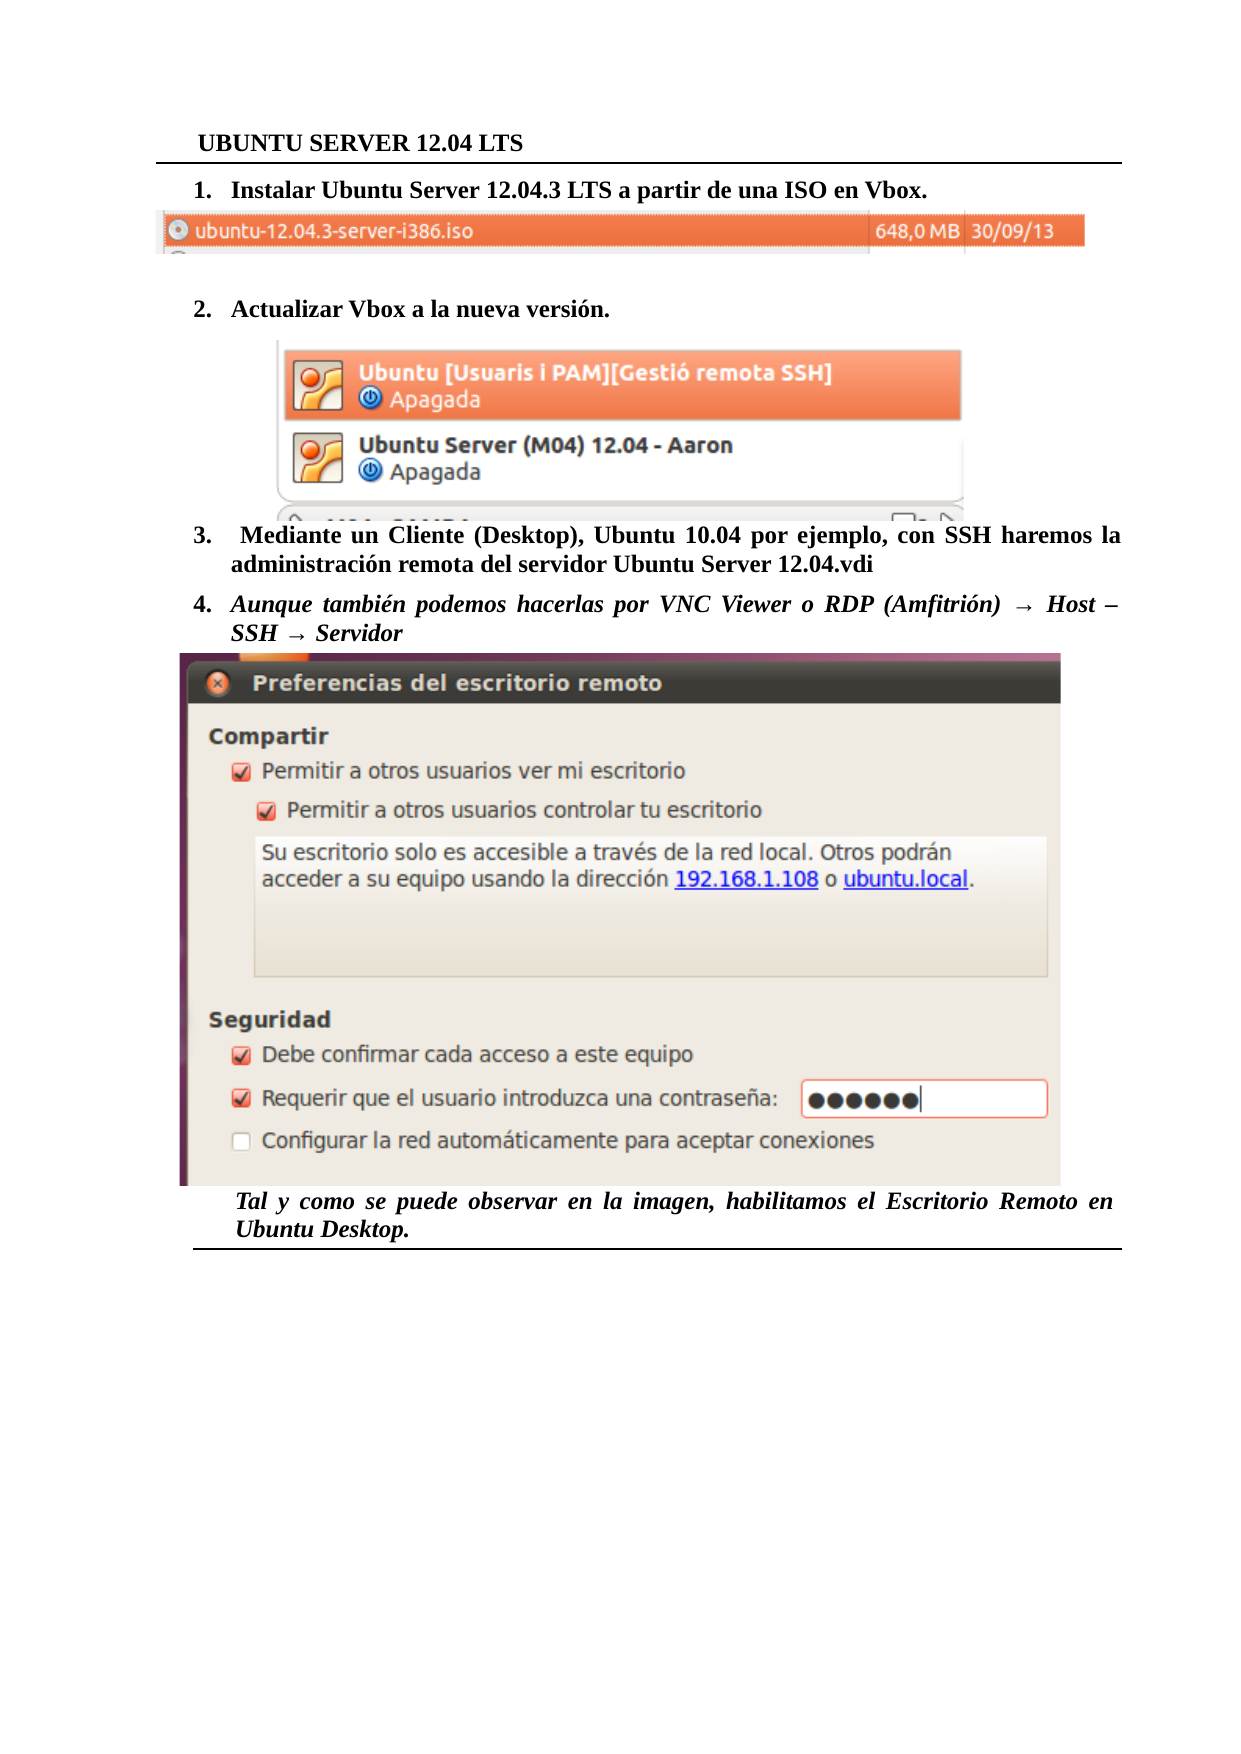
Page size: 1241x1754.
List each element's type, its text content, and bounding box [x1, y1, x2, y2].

list Actualizar Vbox a la nueva versión. [193, 294, 1122, 322]
picture [179, 653, 1061, 1186]
picture [276, 340, 964, 521]
list UBUNTU SERVER 12.04 LTS [156, 124, 1122, 162]
list Mediante un Cliente (Desktop), Ubuntu 10.04 por ejemplo, con SSH haremos la administración remota del servidor Ubuntu Server 12.04.vdi [193, 334, 1122, 578]
list Aunque también podemos hacerlas por VNC Viewer o RDP (Amfitrión) → Host – SSH → Servidor [193, 589, 1122, 647]
list Instalar Ubuntu Server 12.04.3 LTS a partir de una ISO en Vbox. [193, 176, 1122, 204]
picture [155, 210, 1085, 254]
list Tal y como se puede observar en la imagen, habilitamos el Escritorio Remoto en Ubuntu Desktop. [193, 659, 1122, 1248]
